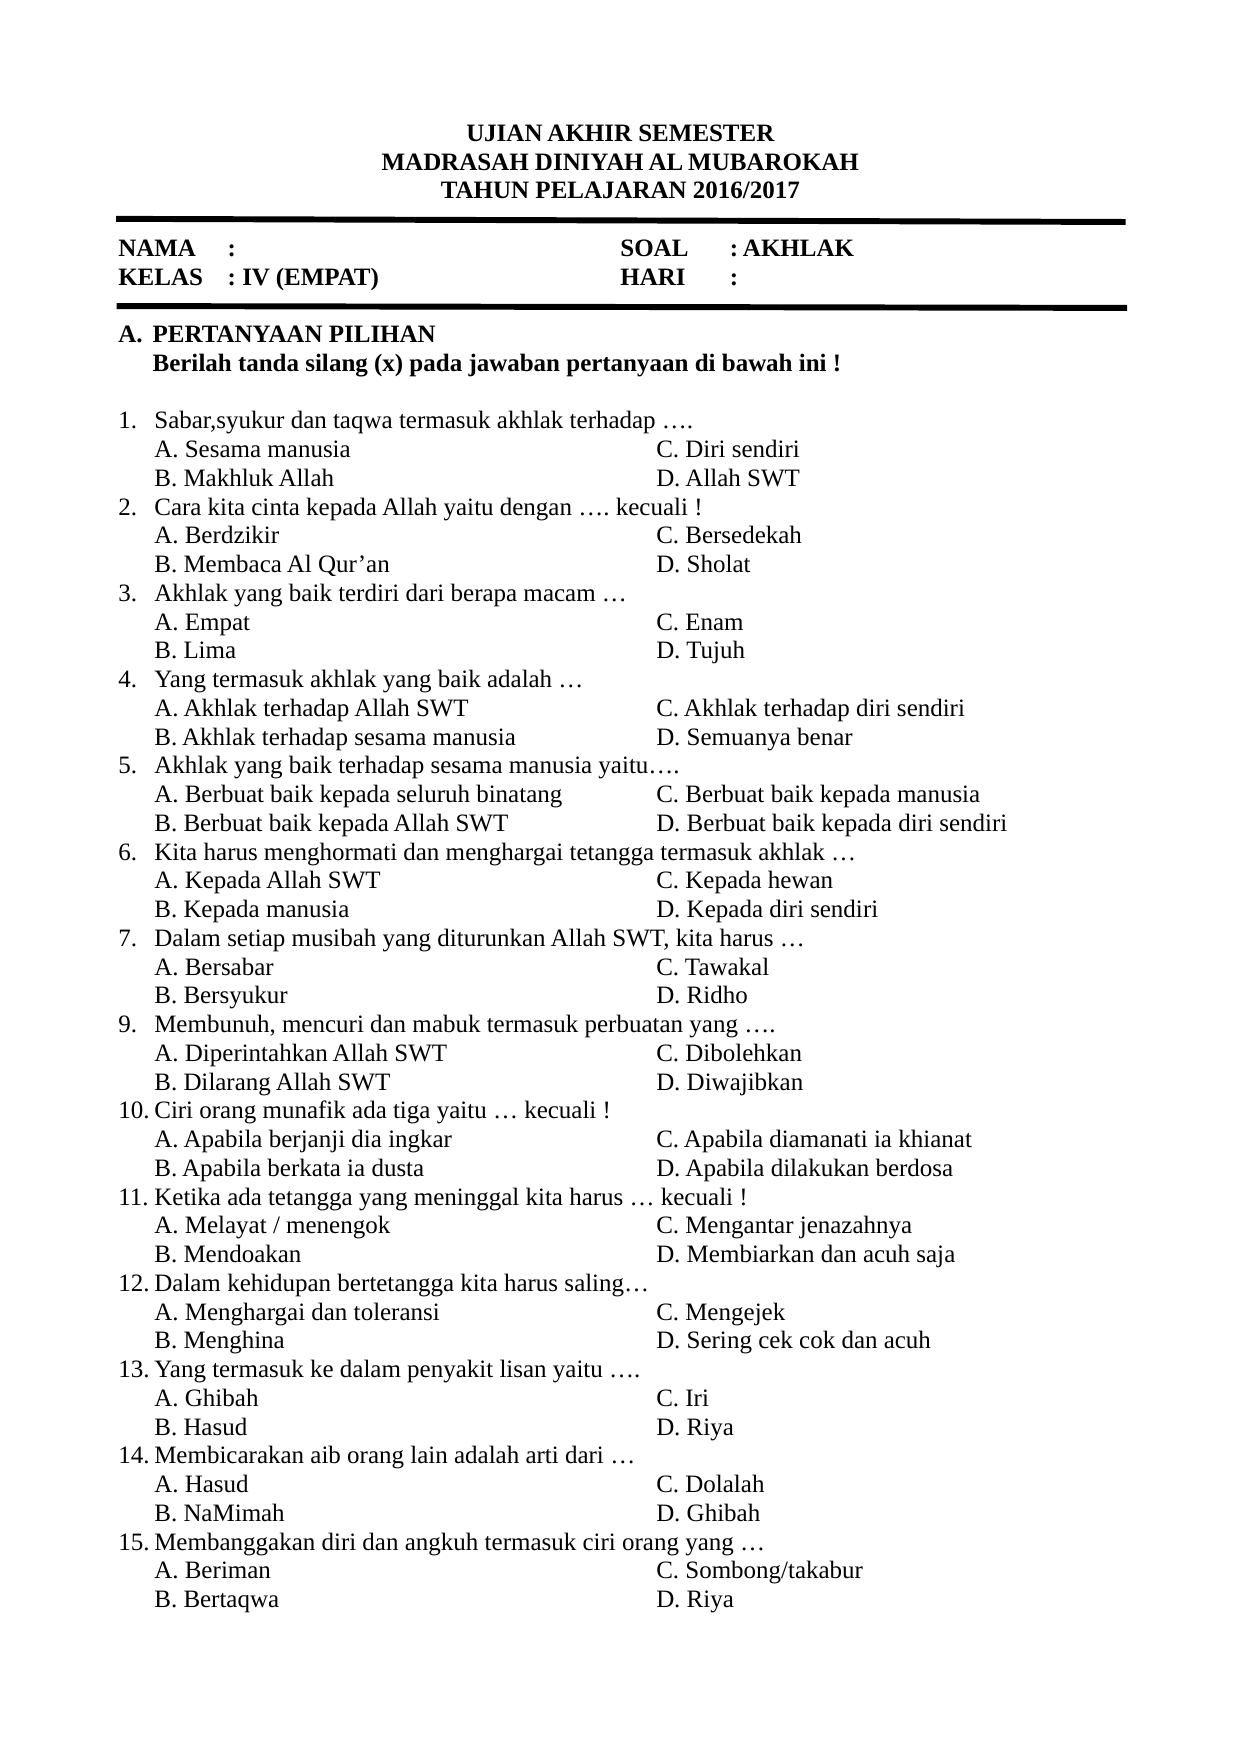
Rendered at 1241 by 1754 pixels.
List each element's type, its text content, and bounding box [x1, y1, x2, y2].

text A. Ghibah [118, 1383, 620, 1412]
text C. Apabila diamanati ia khianat [620, 1124, 1122, 1153]
text 1. Sabar,syukur dan taqwa termasuk akhlak terhadap …. [118, 406, 1122, 434]
text A. Menghargai dan toleransi [118, 1297, 620, 1326]
text C. Akhlak terhadap diri sendiri [620, 693, 1122, 722]
text A. Sesama manusia [118, 434, 620, 463]
text A. Apabila berjanji dia ingkar [118, 1124, 620, 1153]
text C. Kepada hewan [620, 866, 1122, 894]
text C. Berbuat baik kepada manusia [620, 779, 1122, 808]
text B. Akhlak terhadap sesama manusia [118, 722, 620, 751]
text A. Hasud [118, 1469, 620, 1498]
text D. Allah SWT [620, 463, 1122, 492]
text 5. Akhlak yang baik terhadap sesama manusia yaitu…. [118, 751, 1122, 779]
text 10. Ciri orang munafik ada tiga yaitu … kecuali ! [118, 1096, 1122, 1124]
text C. Dolalah [620, 1469, 1122, 1498]
text C. Enam [620, 607, 1122, 636]
text A. Berdzikir [118, 521, 620, 549]
text C. Mengejek [620, 1297, 1122, 1326]
text A. Bersabar [118, 952, 620, 981]
text HARI : [620, 262, 1122, 291]
text D. Tujuh [620, 636, 1122, 664]
text B. Kepada manusia [118, 894, 620, 923]
text 12. Dalam kehidupan bertetangga kita harus saling… [118, 1268, 1122, 1297]
text D. Riya [620, 1412, 1122, 1441]
text A. PERTANYAAN PILIHAN [118, 319, 1122, 348]
text A. Akhlak terhadap Allah SWT [118, 693, 620, 722]
text TAHUN PELAJARAN 2016/2017 [118, 176, 1122, 204]
text B. Lima [118, 636, 620, 664]
text NAMA : [118, 233, 620, 262]
text D. Apabila dilakukan berdosa [620, 1153, 1122, 1182]
text B. Membaca Al Qur’an [118, 549, 620, 578]
text D. Semuanya benar [620, 722, 1122, 751]
text 11. Ketika ada tetangga yang meninggal kita harus … kecuali ! [118, 1182, 1122, 1211]
text D. Kepada diri sendiri [620, 894, 1122, 923]
text 2. Cara kita cinta kepada Allah yaitu dengan …. kecuali ! [118, 492, 1122, 521]
text 15. Membanggakan diri dan angkuh termasuk ciri orang yang … [118, 1527, 1122, 1556]
text B. Menghina [118, 1326, 620, 1354]
text B. Mendoakan [118, 1239, 620, 1268]
text C. Sombong/takabur [620, 1556, 1122, 1584]
text C. Diri sendiri [620, 434, 1122, 463]
text C. Mengantar jenazahnya [620, 1211, 1122, 1239]
text A. Empat [118, 607, 620, 636]
text B. Makhluk Allah [118, 463, 620, 492]
text A. Kepada Allah SWT [118, 866, 620, 894]
text UJIAN AKHIR SEMESTER [118, 118, 1122, 147]
text B. Bersyukur [118, 981, 620, 1009]
text B. Hasud [118, 1412, 620, 1441]
text C. Dibolehkan [620, 1038, 1122, 1067]
text 7. Dalam setiap musibah yang diturunkan Allah SWT, kita harus … [118, 923, 1122, 952]
text A. Berbuat baik kepada seluruh binatang [118, 779, 620, 808]
text MADRASAH DINIYAH AL MUBAROKAH [118, 147, 1122, 176]
text A. Beriman [118, 1556, 620, 1584]
text B. Dilarang Allah SWT [118, 1067, 620, 1096]
text SOAL : AKHLAK [620, 233, 1122, 262]
text B. NaMimah [118, 1498, 620, 1527]
text 14. Membicarakan aib orang lain adalah arti dari … [118, 1441, 1122, 1469]
text D. Membiarkan dan acuh saja [620, 1239, 1122, 1268]
text KELAS : IV (EMPAT) [118, 262, 620, 291]
text A. Melayat / menengok [118, 1211, 620, 1239]
text C. Iri [620, 1383, 1122, 1412]
text D. Berbuat baik kepada diri sendiri [620, 808, 1122, 837]
text Berilah tanda silang (x) pada jawaban pertanyaan di bawah ini ! [118, 348, 1122, 377]
text B. Bertaqwa [118, 1584, 620, 1613]
text D. Sering cek cok dan acuh [620, 1326, 1122, 1354]
text 13. Yang termasuk ke dalam penyakit lisan yaitu …. [118, 1354, 1122, 1383]
text 6. Kita harus menghormati dan menghargai tetangga termasuk akhlak … [118, 837, 1122, 866]
text 3. Akhlak yang baik terdiri dari berapa macam … [118, 578, 1122, 607]
text B. Berbuat baik kepada Allah SWT [118, 808, 620, 837]
text D. Diwajibkan [620, 1067, 1122, 1096]
text D. Ridho [620, 981, 1122, 1009]
text C. Tawakal [620, 952, 1122, 981]
text A. Diperintahkan Allah SWT [118, 1038, 620, 1067]
text D. Sholat [620, 549, 1122, 578]
text 4. Yang termasuk akhlak yang baik adalah … [118, 664, 1122, 693]
text D. Riya [620, 1584, 1122, 1613]
text C. Bersedekah [620, 521, 1122, 549]
text D. Ghibah [620, 1498, 1122, 1527]
text B. Apabila berkata ia dusta [118, 1153, 620, 1182]
text 9. Membunuh, mencuri dan mabuk termasuk perbuatan yang …. [118, 1009, 1122, 1038]
